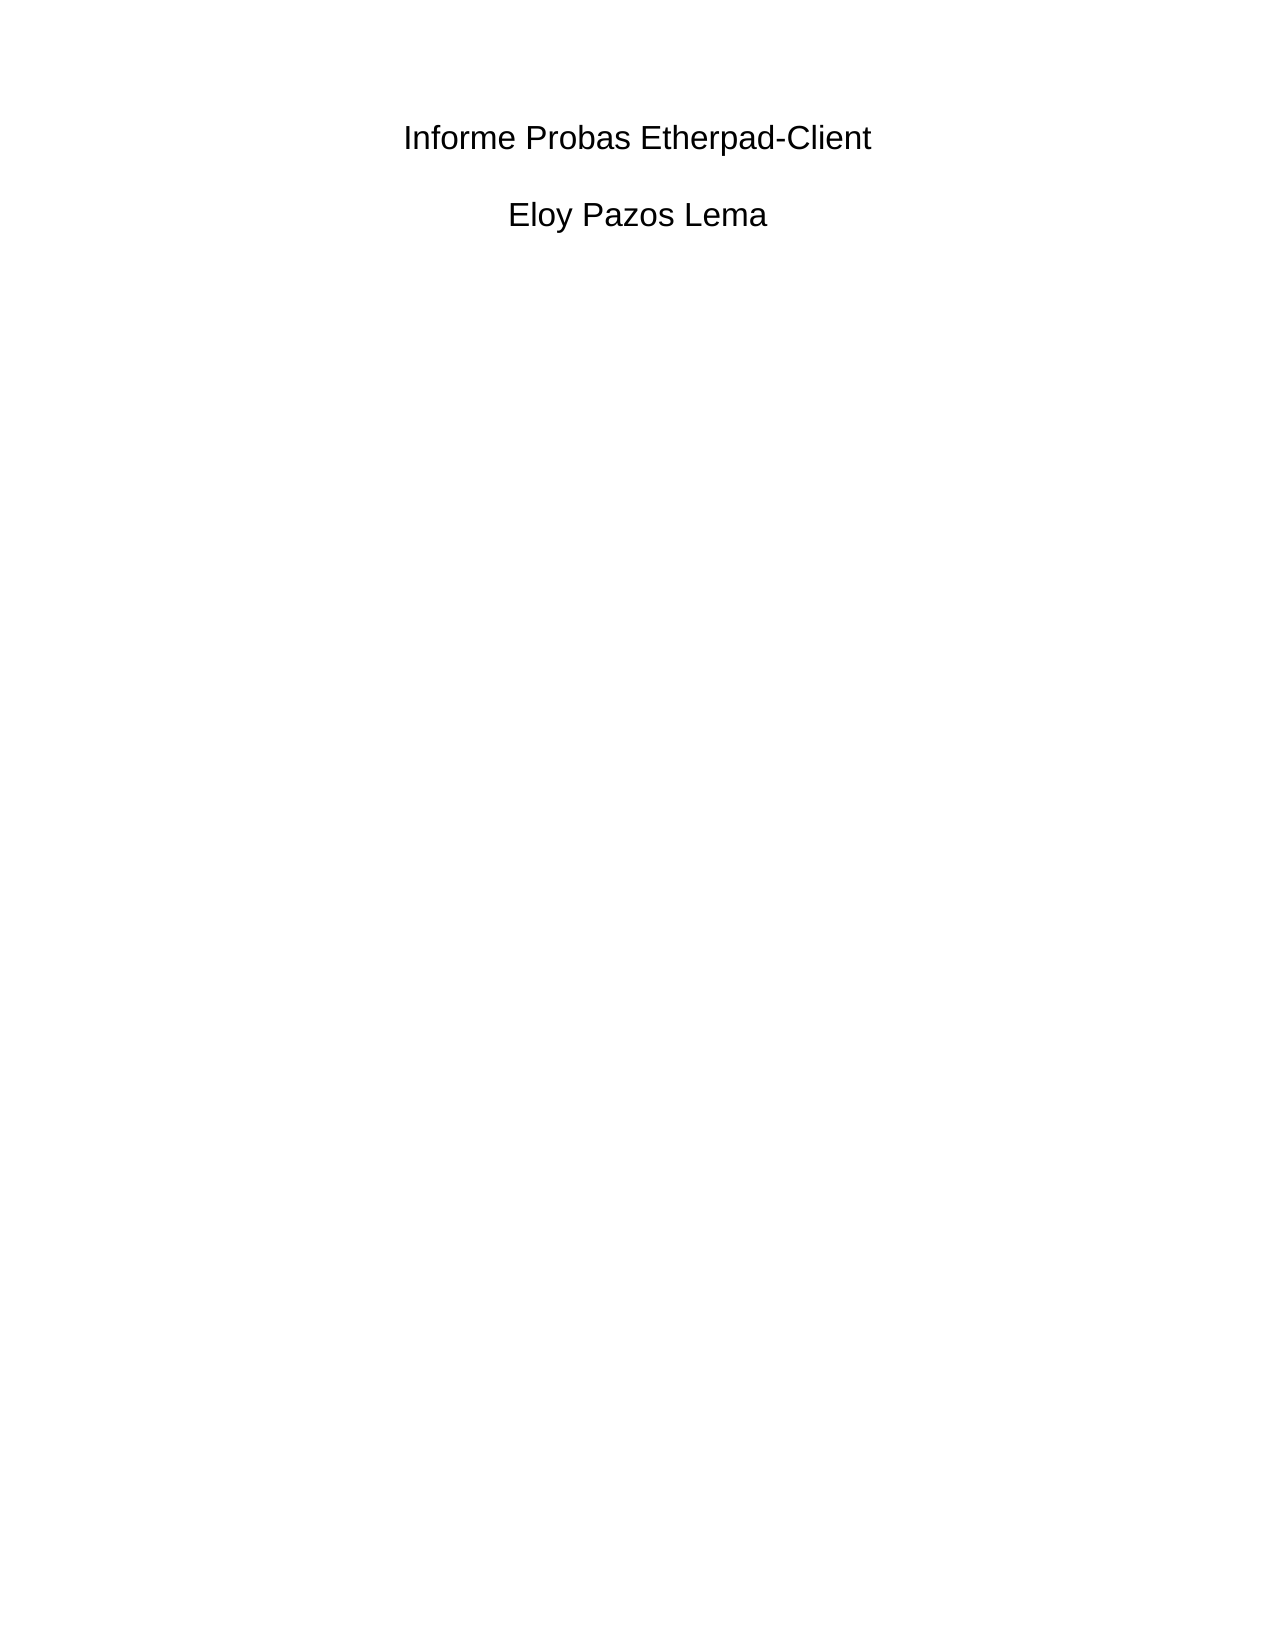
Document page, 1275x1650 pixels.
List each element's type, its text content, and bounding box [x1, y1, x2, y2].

text Eloy Pazos Lema [118, 195, 1157, 233]
text Informe Probas Etherpad-Client [118, 118, 1157, 157]
